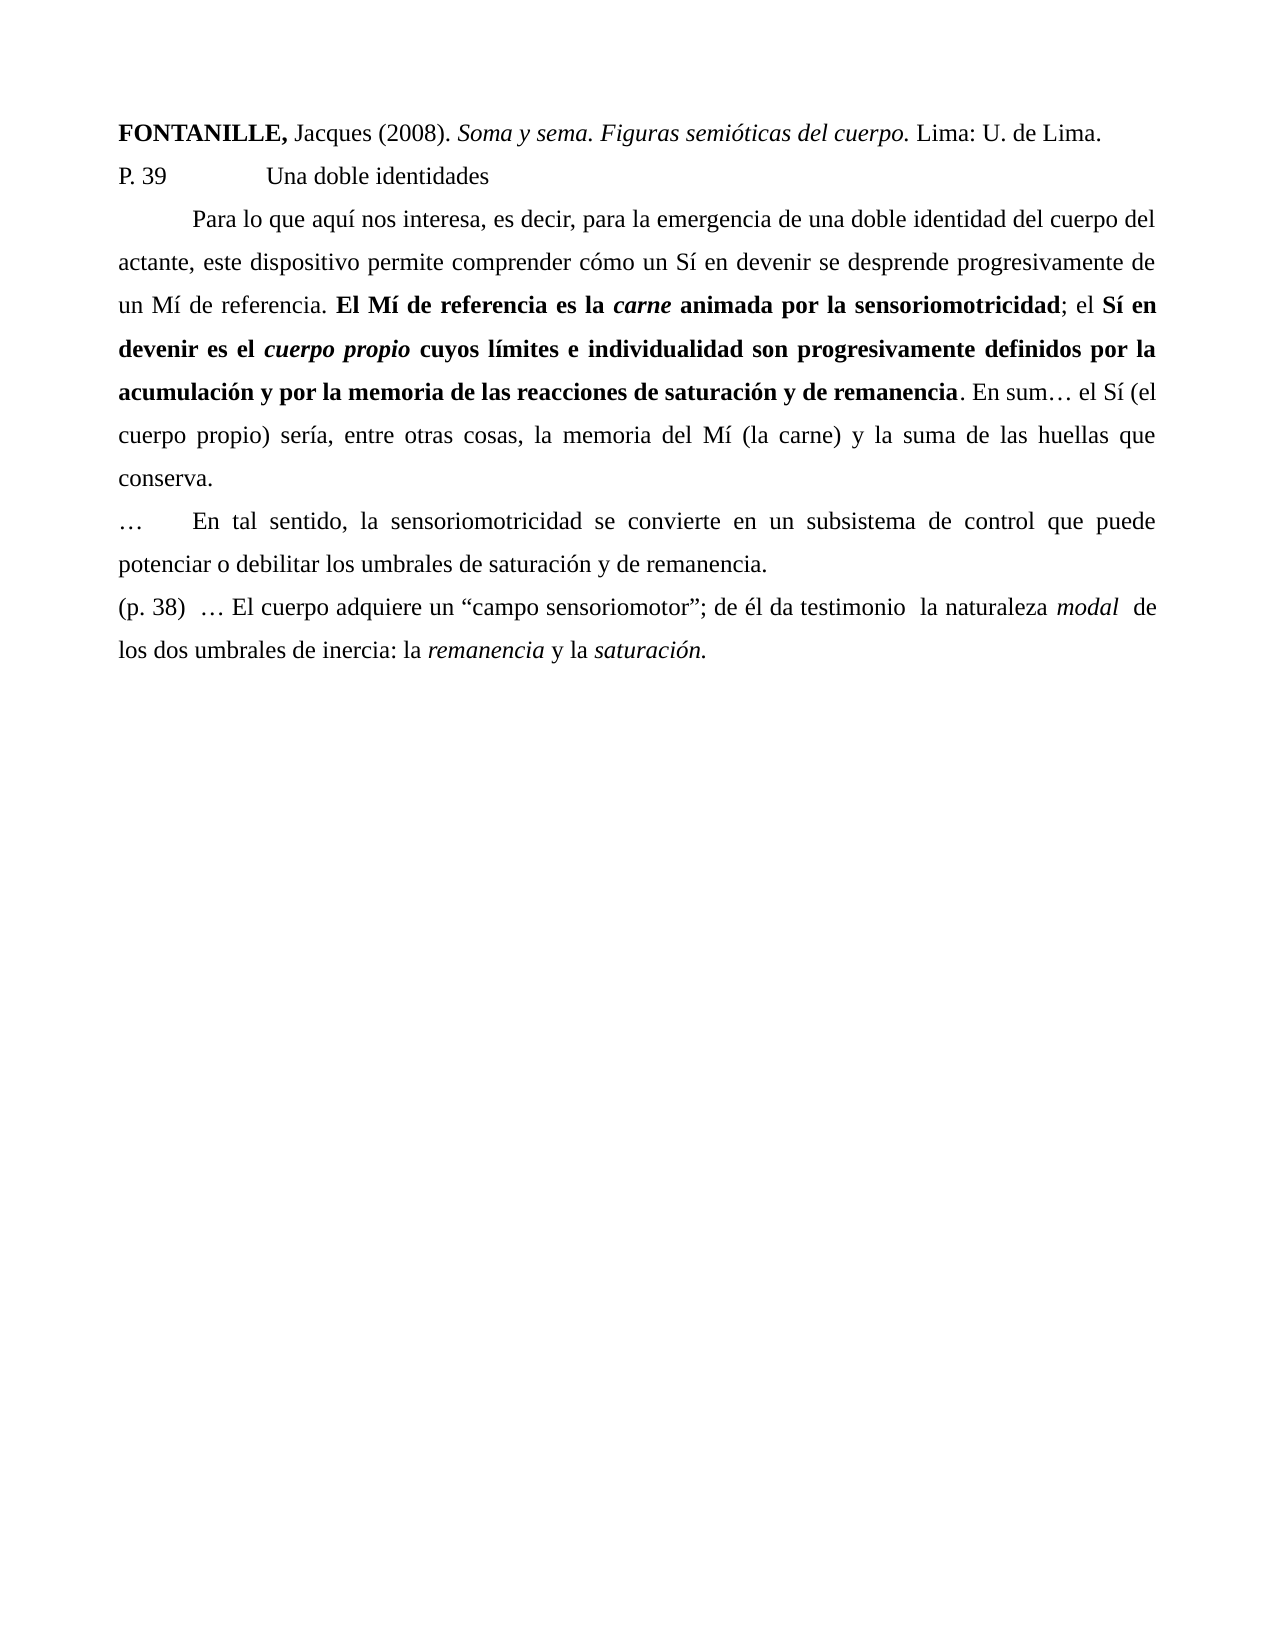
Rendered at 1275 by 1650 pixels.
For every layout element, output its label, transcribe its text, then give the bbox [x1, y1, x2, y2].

text … En tal sentido, la sensoriomotricidad se convierte en un subsistema de control que puede potenciar o debilitar los umbrales de saturación y de remanencia. [118, 506, 1157, 578]
text P. 39 Una doble identidades [118, 161, 1157, 190]
text Para lo que aquí nos interesa, es decir, para la emergencia de una doble identidad del cuerpo del actante, este dispositivo permite comprender cómo un Sí en devenir se desprende progresivamente de un Mí de referencia. El Mí de referencia es la carne animada por la sensoriomotricidad; el Sí en devenir es el cuerpo propio cuyos límites e individualidad son progresivamente definidos por la acumulación y por la memoria de las reacciones de saturación y de remanencia. En sum… el Sí (el cuerpo propio) sería, entre otras cosas, la memoria del Mí (la carne) y la suma de las huellas que conserva. [118, 204, 1157, 492]
text (p. 38) … El cuerpo adquiere un “campo sensoriomotor”; de él da testimonio la naturaleza modal de los dos umbrales de inercia: la remanencia y la saturación. [118, 592, 1157, 664]
text FONTANILLE, Jacques (2008). Soma y sema. Figuras semióticas del cuerpo. Lima: U. de Lima. [118, 118, 1157, 147]
